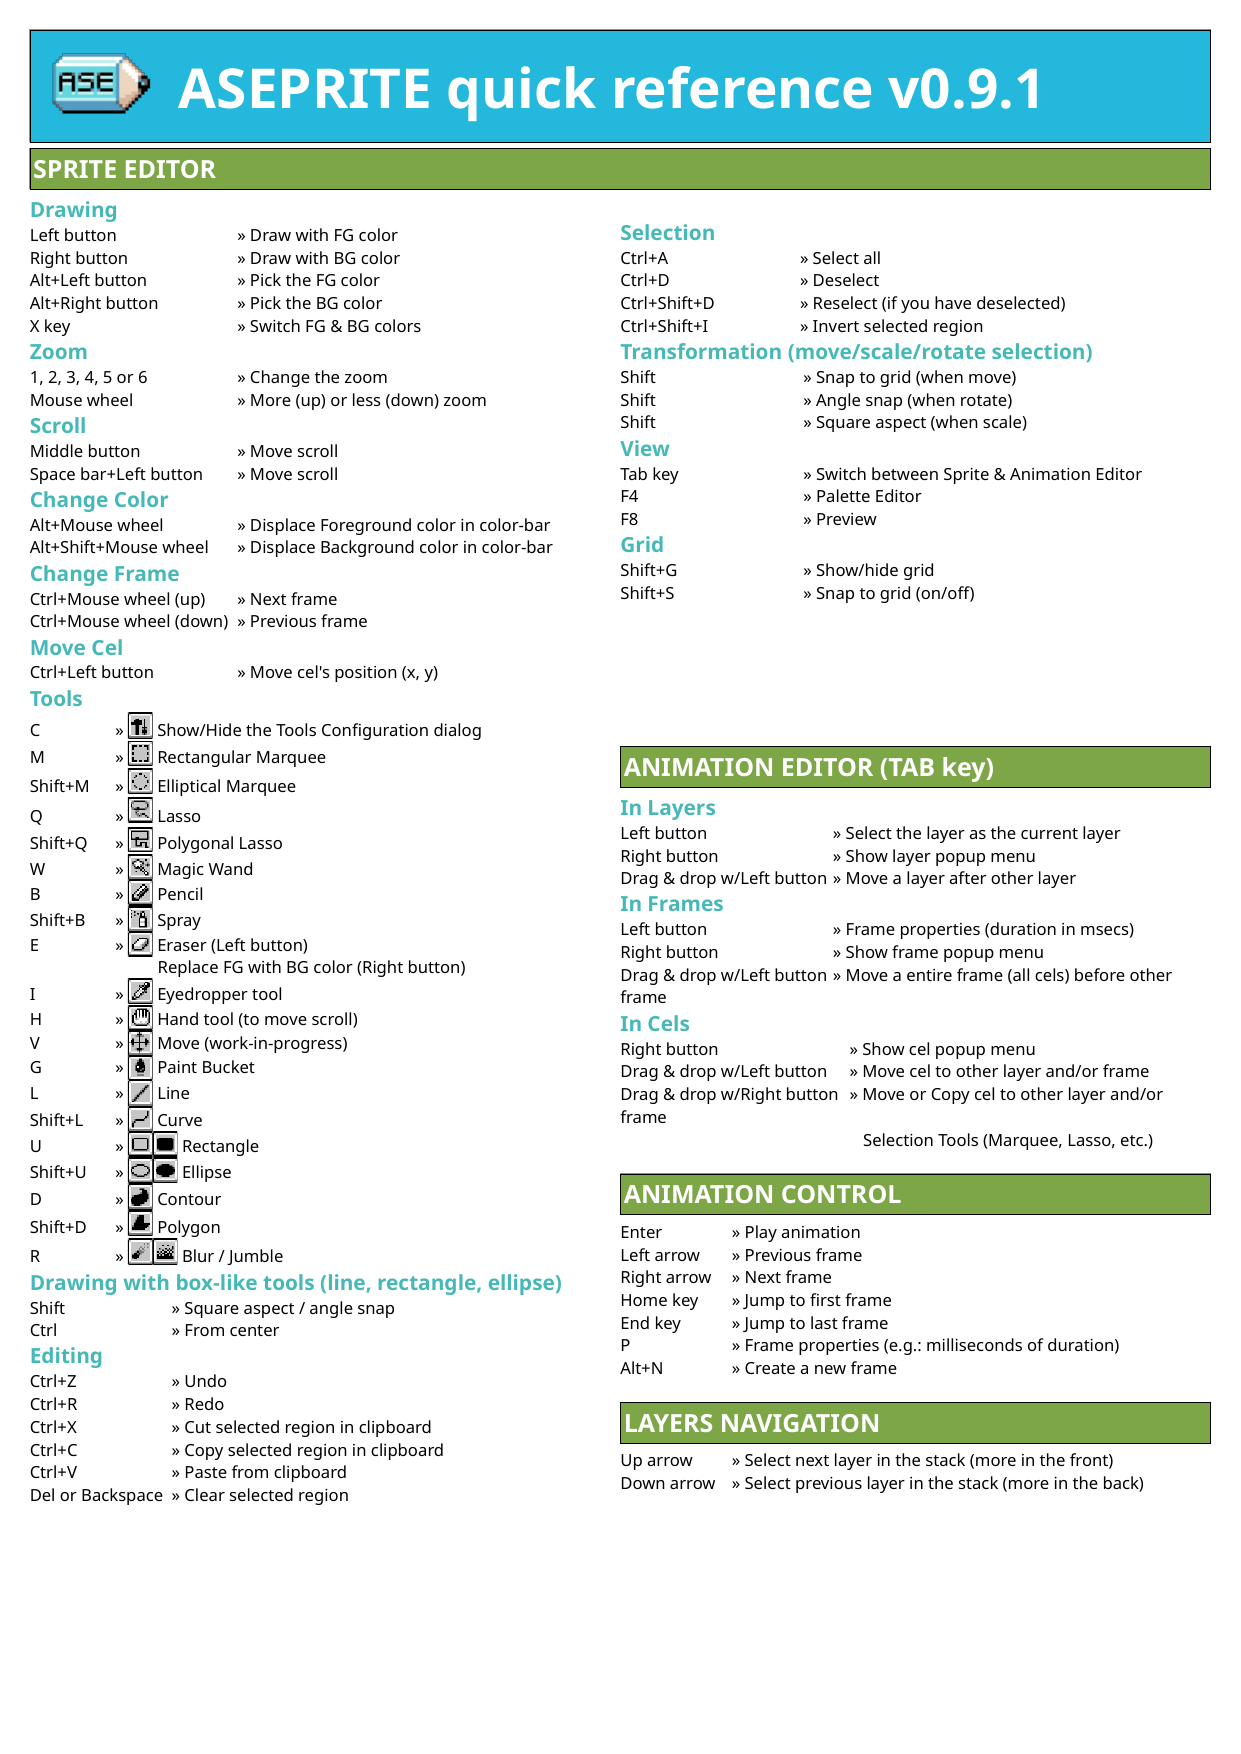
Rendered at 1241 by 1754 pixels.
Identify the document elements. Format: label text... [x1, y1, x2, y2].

text Paint Bucket [153, 1055, 620, 1080]
text Shift » Snap to grid (when move) [620, 366, 1211, 388]
text Pencil [153, 880, 620, 907]
text Contour [153, 1183, 620, 1211]
picture [127, 827, 153, 852]
text Left button » Select the layer as the current layer [620, 821, 1211, 844]
text Alt+Right button » Pick the BG color [29, 292, 620, 314]
text Ellipse [178, 1158, 620, 1183]
text Shift+D » Polygon [29, 1211, 620, 1238]
subtitle In Cels [620, 1009, 1211, 1037]
text Line [153, 1080, 620, 1107]
text Middle button » Move scroll [29, 439, 620, 462]
text Eraser (Left button) [153, 931, 620, 956]
text Hand tool (to move scroll) [153, 1006, 620, 1030]
picture [127, 741, 153, 766]
subtitle ANIMATION CONTROL [621, 1175, 1210, 1214]
text Alt+Left button » Pick the FG color [29, 269, 620, 292]
text Del or Backspace » Clear selected region [29, 1484, 620, 1506]
text Magic Wand [153, 854, 620, 880]
text Alt+Mouse wheel » Displace Foreground color in color-bar [29, 513, 620, 536]
text Up arrow » Select next layer in the stack (more in the front) [620, 1449, 1211, 1472]
text Shift » Angle snap (when rotate) [620, 388, 1211, 411]
text U » [29, 1131, 127, 1158]
text Left arrow » Previous frame [620, 1243, 1211, 1266]
text Alt+N » Create a new frame [620, 1357, 1211, 1379]
subtitle View [620, 434, 1211, 462]
subtitle Change Frame [29, 559, 620, 587]
text Ctrl+Shift+I » Invert selected region [620, 314, 1211, 337]
text Replace FG with BG color (Right button) [29, 956, 620, 979]
subtitle Drawing [29, 195, 620, 224]
text C » Show/Hide the Tools Configuration dialog [29, 712, 620, 741]
text Mouse wheel » More (up) or less (down) zoom [29, 388, 620, 411]
text Drag & drop w/Left button » Move a layer after other layer [620, 867, 1211, 889]
text Shift » Square aspect / angle snap [29, 1296, 620, 1319]
text Ctrl+A » Select all [620, 246, 1211, 269]
text W » [29, 854, 127, 880]
picture [127, 978, 153, 1004]
text Ctrl+Z » Undo [29, 1370, 620, 1393]
text Ctrl+X » Cut selected region in clipboard [29, 1416, 620, 1438]
picture [127, 1005, 178, 1236]
subtitle In Layers [620, 793, 1211, 821]
text Home key » Jump to first frame [620, 1288, 1211, 1311]
text Left button » Frame properties (duration in msecs) [620, 918, 1211, 941]
subtitle LAYERS NAVIGATION [621, 1403, 1210, 1443]
text Left button » Draw with FG color [29, 224, 620, 246]
text Drag & drop w/Left button » Move a entire frame (all cels) before other frame [620, 963, 1211, 1009]
text Enter » Play animation [620, 1220, 1211, 1243]
text Curve [153, 1107, 620, 1131]
text Move (work-in-progress) [153, 1030, 620, 1055]
text Ctrl+D » Deselect [620, 269, 1211, 292]
text Shift+B » [29, 907, 127, 931]
text Selection Tools (Marquee, Lasso, etc.) [620, 1128, 1211, 1151]
text 1, 2, 3, 4, 5 or 6 » Change the zoom [29, 366, 620, 388]
text Alt+Shift+Mouse wheel » Displace Background color in color-bar [29, 536, 620, 559]
text Shift+M » Elliptical Marquee [29, 769, 620, 797]
picture [127, 1238, 178, 1265]
text Shift+Q » Polygonal Lasso [29, 827, 620, 854]
subtitle ASEPRITE quick reference v0.9.1 [31, 31, 1210, 142]
text Q » Lasso [29, 797, 620, 827]
text Ctrl+Mouse wheel (up) » Next frame [29, 587, 620, 610]
text L » [29, 1080, 127, 1107]
text V » [29, 1030, 127, 1055]
text Shift+S » Snap to grid (on/off) [620, 581, 1211, 604]
text Shift+U » [29, 1158, 127, 1183]
text Rectangle [178, 1131, 620, 1158]
text H » [29, 1006, 127, 1030]
subtitle Grid [620, 530, 1211, 559]
picture [50, 36, 151, 136]
text I » Eyedropper tool [29, 979, 620, 1006]
subtitle Zoom [29, 337, 620, 366]
subtitle SPRITE EDITOR [31, 149, 1210, 189]
text Shift+L » [29, 1107, 127, 1131]
text Ctrl+Shift+D » Reselect (if you have deselected) [620, 292, 1211, 314]
text Ctrl+R » Redo [29, 1393, 620, 1416]
subtitle Tools [29, 684, 620, 712]
text D » [29, 1183, 127, 1211]
picture [127, 854, 153, 957]
subtitle Scroll [29, 411, 620, 439]
text E » [29, 931, 127, 956]
text B » [29, 880, 127, 907]
text Drag & drop w/Left button » Move cel to other layer and/or frame [620, 1060, 1211, 1083]
text Drag & drop w/Right button » Move or Copy cel to other layer and/or frame [620, 1083, 1211, 1128]
subtitle Editing [29, 1342, 620, 1370]
text Spray [153, 907, 620, 931]
text Right arrow » Next frame [620, 1266, 1211, 1288]
text Shift+G » Show/hide grid [620, 559, 1211, 581]
subtitle Move Cel [29, 633, 620, 661]
text Tab key » Switch between Sprite & Animation Editor [620, 462, 1211, 485]
text End key » Jump to last frame [620, 1311, 1211, 1334]
text Ctrl+C » Copy selected region in clipboard [29, 1438, 620, 1461]
text Ctrl+Left button » Move cel's position (x, y) [29, 661, 620, 684]
picture [127, 797, 153, 823]
text Right button » Show cel popup menu [620, 1037, 1211, 1060]
text F8 » Preview [620, 508, 1211, 530]
text Shift » Square aspect (when scale) [620, 411, 1211, 434]
subtitle ANIMATION EDITOR (TAB key) [621, 747, 1210, 787]
text G » [29, 1055, 127, 1080]
subtitle Transformation (move/scale/rotate selection) [620, 337, 1211, 366]
text Right button » Draw with BG color [29, 246, 620, 269]
text Space bar+Left button » Move scroll [29, 462, 620, 485]
text Ctrl+Mouse wheel (down) » Previous frame [29, 610, 620, 633]
picture [127, 768, 153, 794]
subtitle In Frames [620, 889, 1211, 918]
text P » Frame properties (e.g.: milliseconds of duration) [620, 1334, 1211, 1357]
text X key » Switch FG & BG colors [29, 314, 620, 337]
text M » Rectangular Marquee [29, 741, 620, 769]
text Right button » Show frame popup menu [620, 941, 1211, 963]
picture [127, 712, 153, 739]
text R » Blur / Jumble [29, 1238, 620, 1268]
subtitle Change Color [29, 485, 620, 513]
subtitle Drawing with box-like tools (line, rectangle, ellipse) [29, 1268, 620, 1296]
text Down arrow » Select previous layer in the stack (more in the back) [620, 1472, 1211, 1494]
text Ctrl+V » Paste from clipboard [29, 1461, 620, 1484]
text Right button » Show layer popup menu [620, 844, 1211, 867]
text F4 » Palette Editor [620, 485, 1211, 508]
subtitle Selection [620, 218, 1211, 246]
text Ctrl » From center [29, 1319, 620, 1342]
